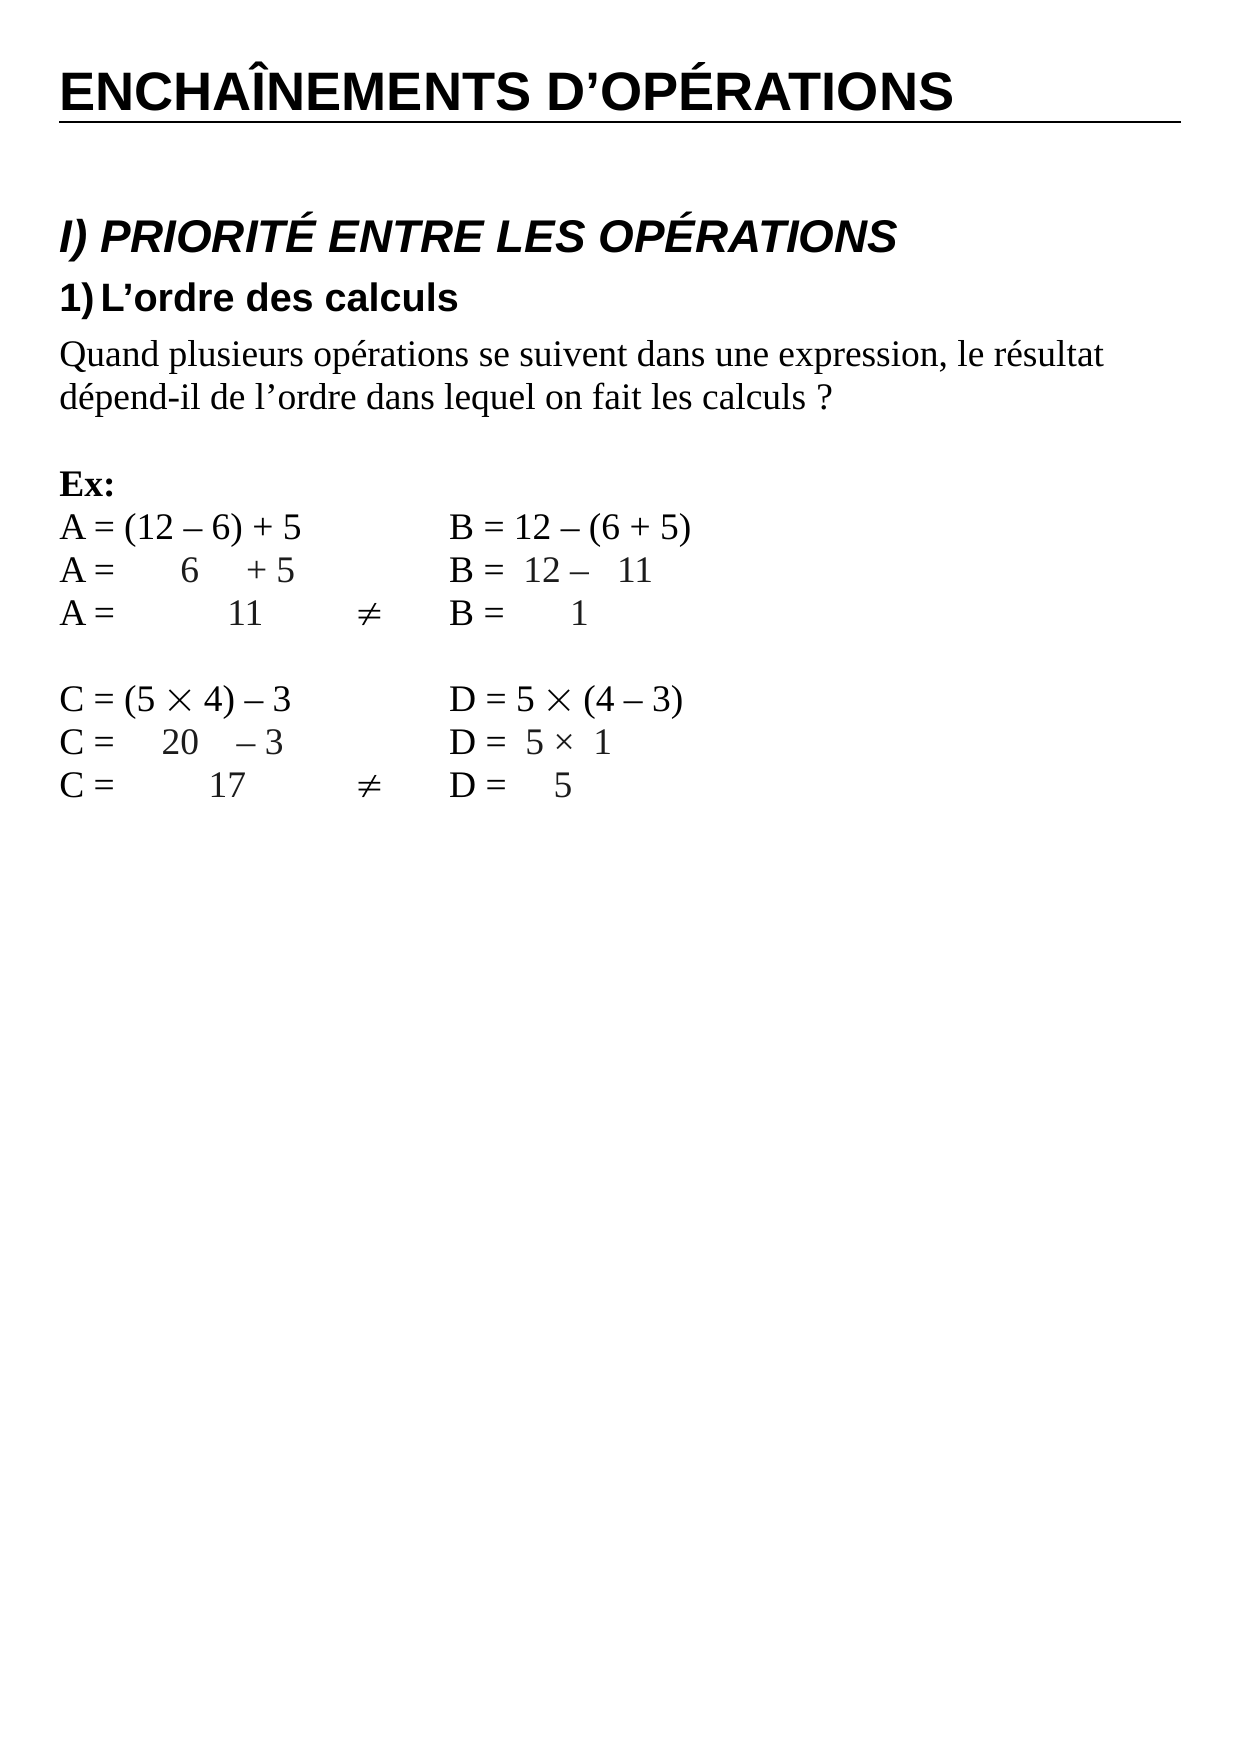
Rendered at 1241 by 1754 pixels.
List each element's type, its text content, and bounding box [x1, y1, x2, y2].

text Quand plusieurs opérations se suivent dans une expression, le résultat dépend-il de l’ordre dans lequel on fait les calculs ? [59, 332, 1181, 418]
text Ex: [59, 461, 1181, 504]
text C = (5 × 4) – 3 D = 5 × (4 – 3) [59, 677, 1181, 720]
text C = 17 ≠ D = 5 [59, 763, 1181, 806]
text C = 20 – 3 D = 5 × 1 [59, 720, 1181, 763]
text A = 11 ≠ B = 1 [59, 590, 1181, 633]
text A = 6 + 5 B = 12 – 11 [59, 547, 1181, 590]
list L’ordre des calculs [59, 274, 1181, 320]
list Priorité entre les opérations [59, 210, 1181, 262]
text Enchaînements d’opérations [59, 59, 1181, 121]
text A = (12 – 6) + 5 B = 12 – (6 + 5) [59, 504, 1181, 547]
